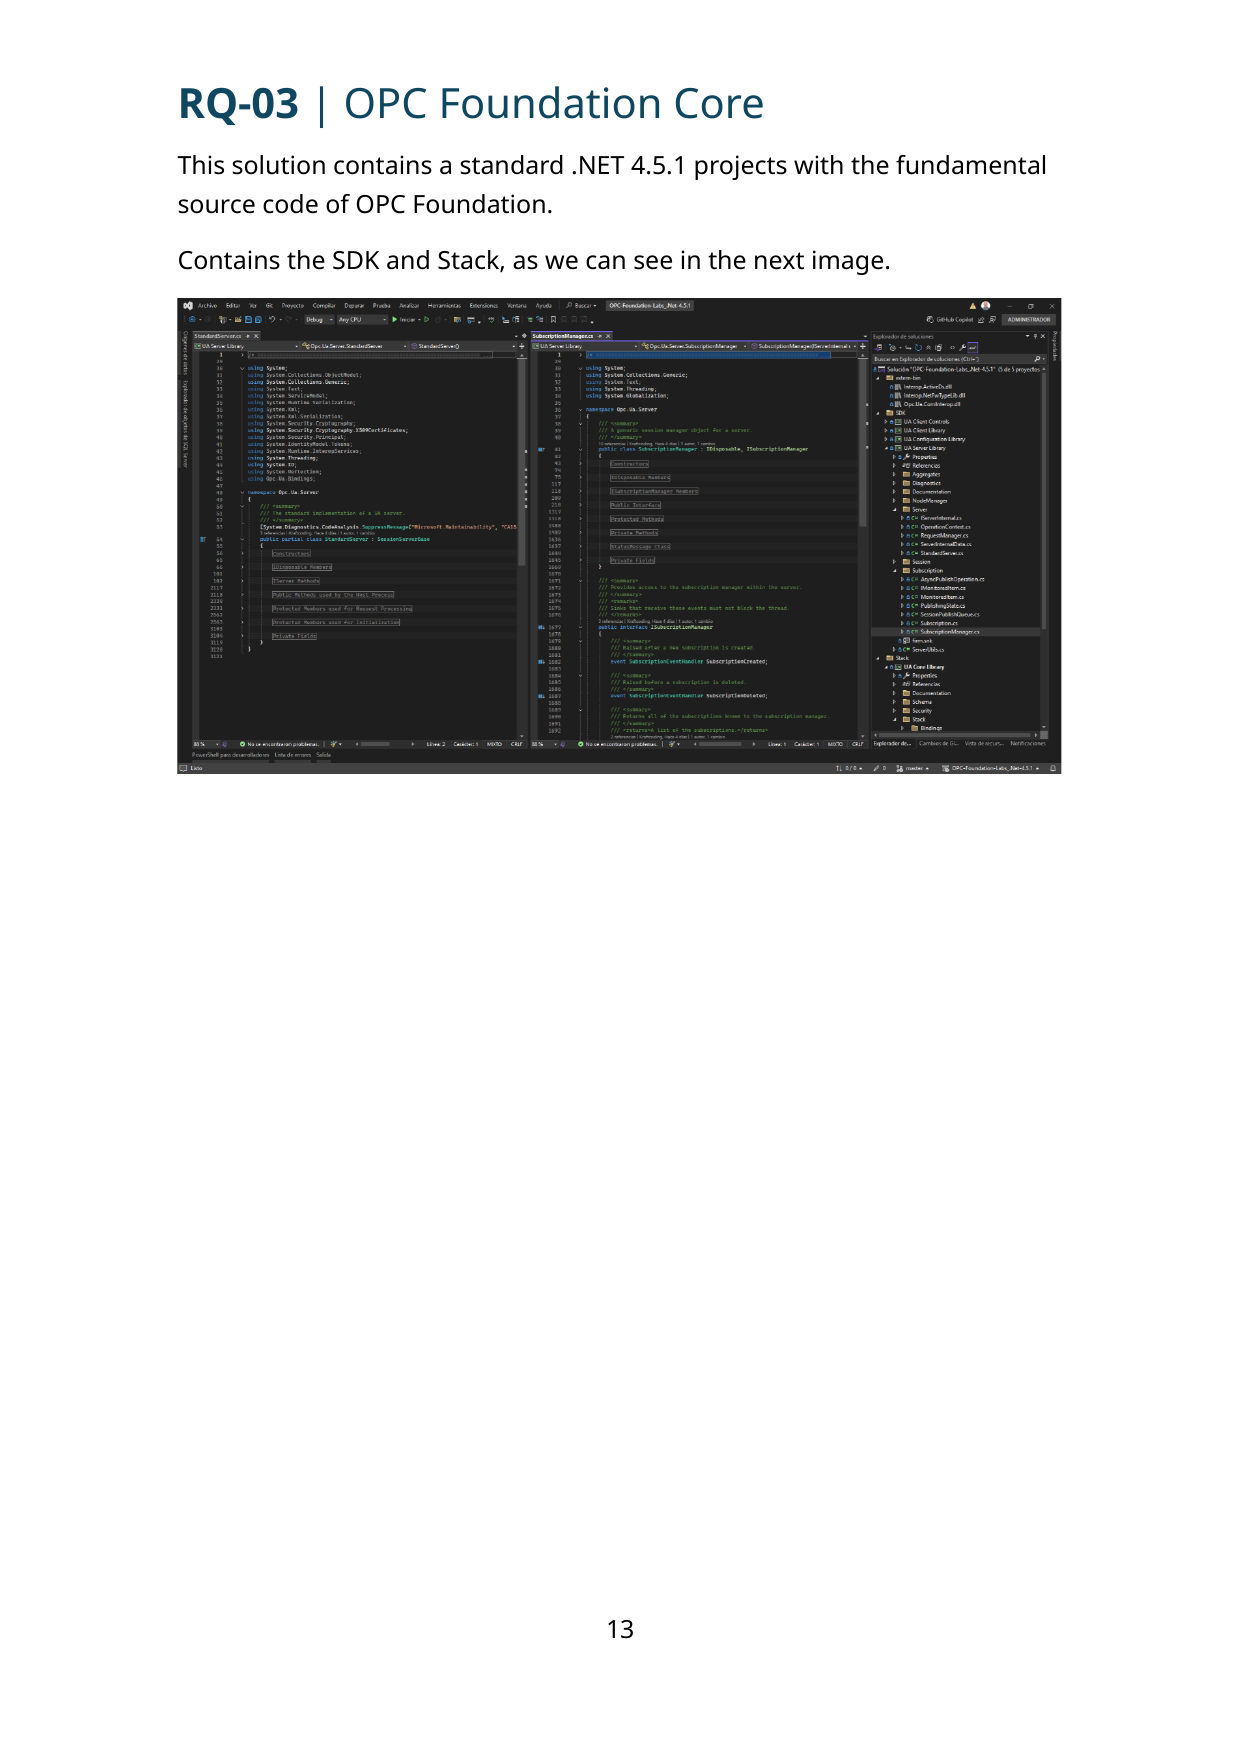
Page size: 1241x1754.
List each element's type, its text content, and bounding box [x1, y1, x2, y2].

text This solution contains a standard .NET 4.5.1 projects with the fundamental source code of OPC Foundation. [177, 147, 1063, 221]
text Contains the SDK and Stack, as we can see in the next image. [177, 242, 1063, 276]
subtitle RQ-03 | OPC Foundation Core [177, 74, 1063, 131]
picture [177, 298, 1062, 774]
